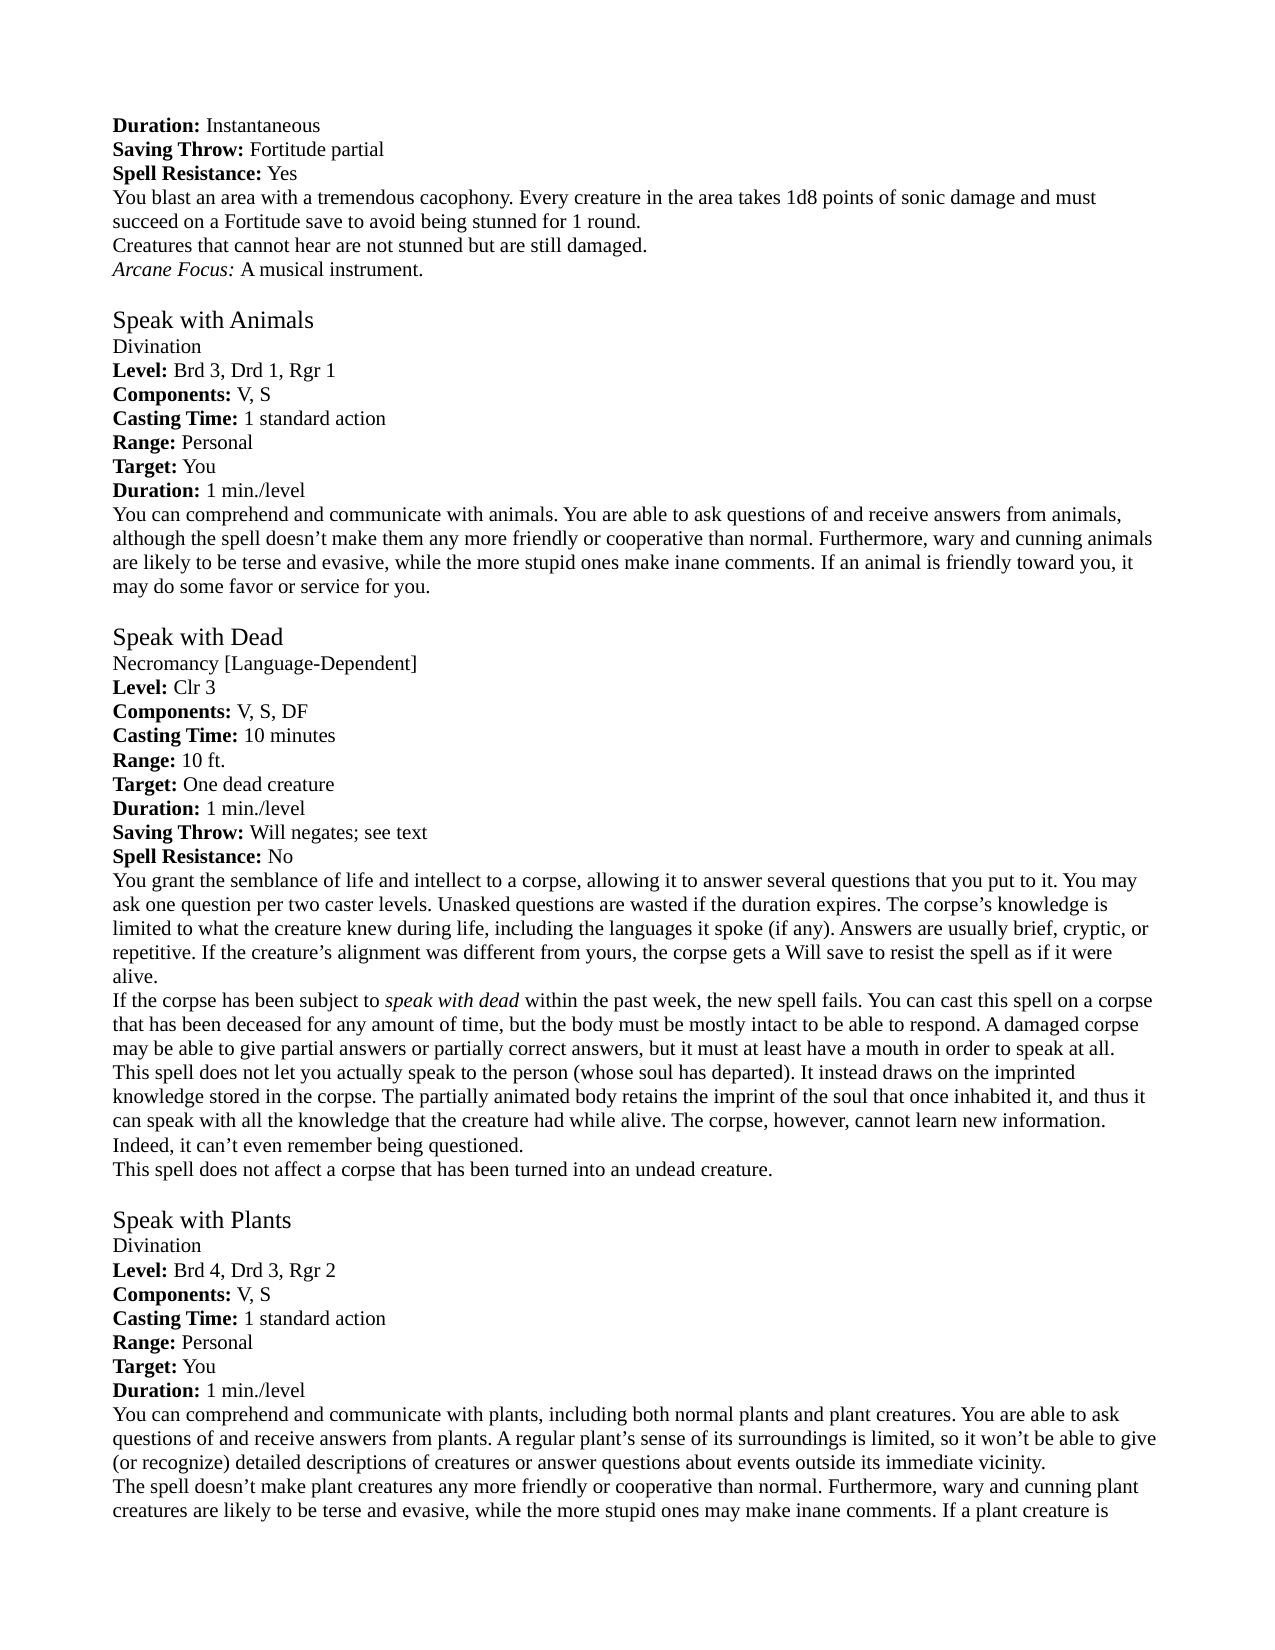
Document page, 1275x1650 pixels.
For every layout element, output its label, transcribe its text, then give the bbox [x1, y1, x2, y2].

text Duration: 1 min./level [112, 478, 1162, 502]
text Range: 10 ft. [112, 747, 1162, 772]
text Target: You [112, 1354, 1162, 1378]
text Duration: 1 min./level [112, 1378, 1162, 1402]
text Casting Time: 1 standard action [112, 1306, 1162, 1330]
text Saving Throw: Will negates; see text [112, 820, 1162, 844]
text Speak with Plants [112, 1205, 1162, 1233]
text You grant the semblance of life and intellect to a corpse, allowing it to answer several questions that you put to it. You may ask one question per two caster levels. Unasked questions are wasted if the duration expires. The corpse’s knowledge is limited to what the creature knew during life, including the languages it spoke (if any). Answers are usually brief, cryptic, or repetitive. If the creature’s alignment was different from yours, the corpse gets a Will save to resist the spell as if it were alive. [112, 868, 1162, 988]
text The spell doesn’t make plant creatures any more friendly or cooperative than normal. Furthermore, wary and cunning plant creatures are likely to be terse and evasive, while the more stupid ones may make inane comments. If a plant creature is [112, 1474, 1162, 1522]
text Spell Resistance: Yes [112, 161, 1162, 185]
text This spell does not affect a corpse that has been turned into an undead creature. [112, 1157, 1162, 1181]
text Speak with Animals [112, 305, 1162, 334]
text You can comprehend and communicate with animals. You are able to ask questions of and receive answers from animals, although the spell doesn’t make them any more friendly or cooperative than normal. Furthermore, wary and cunning animals are likely to be terse and evasive, while the more stupid ones make inane comments. If an animal is friendly toward you, it may do some favor or service for you. [112, 502, 1162, 598]
text Target: One dead creature [112, 772, 1162, 796]
text Divination [112, 1233, 1162, 1257]
text Range: Personal [112, 430, 1162, 454]
text Components: V, S [112, 382, 1162, 406]
text Necromancy [Language-Dependent] [112, 651, 1162, 675]
text Arcane Focus: A musical instrument. [112, 257, 1162, 281]
text Duration: 1 min./level [112, 796, 1162, 820]
text Target: You [112, 454, 1162, 478]
text Spell Resistance: No [112, 844, 1162, 868]
text If the corpse has been subject to speak with dead within the past week, the new spell fails. You can cast this spell on a corpse that has been deceased for any amount of time, but the body must be mostly intact to be able to respond. A damaged corpse may be able to give partial answers or partially correct answers, but it must at least have a mouth in order to speak at all. [112, 988, 1162, 1060]
text Components: V, S [112, 1282, 1162, 1306]
text Divination [112, 334, 1162, 358]
text Speak with Dead [112, 622, 1162, 651]
text Saving Throw: Fortitude partial [112, 137, 1162, 161]
text Level: Clr 3 [112, 675, 1162, 699]
text Creatures that cannot hear are not stunned but are still damaged. [112, 233, 1162, 257]
text Casting Time: 1 standard action [112, 406, 1162, 430]
text Components: V, S, DF [112, 699, 1162, 723]
text Level: Brd 3, Drd 1, Rgr 1 [112, 358, 1162, 382]
text Duration: Instantaneous [112, 112, 1162, 137]
text Indeed, it can’t even remember being questioned. [112, 1132, 1162, 1157]
text You blast an area with a tremendous cacophony. Every creature in the area takes 1d8 points of sonic damage and must succeed on a Fortitude save to avoid being stunned for 1 round. [112, 185, 1162, 233]
text Range: Personal [112, 1330, 1162, 1354]
text Level: Brd 4, Drd 3, Rgr 2 [112, 1257, 1162, 1282]
text You can comprehend and communicate with plants, including both normal plants and plant creatures. You are able to ask questions of and receive answers from plants. A regular plant’s sense of its surroundings is limited, so it won’t be able to give (or recognize) detailed descriptions of creatures or answer questions about events outside its immediate vicinity. [112, 1402, 1162, 1474]
text Casting Time: 10 minutes [112, 723, 1162, 747]
text This spell does not let you actually speak to the person (whose soul has departed). It instead draws on the imprinted knowledge stored in the corpse. The partially animated body retains the imprint of the soul that once inhabited it, and thus it can speak with all the knowledge that the creature had while alive. The corpse, however, cannot learn new information. [112, 1060, 1162, 1132]
